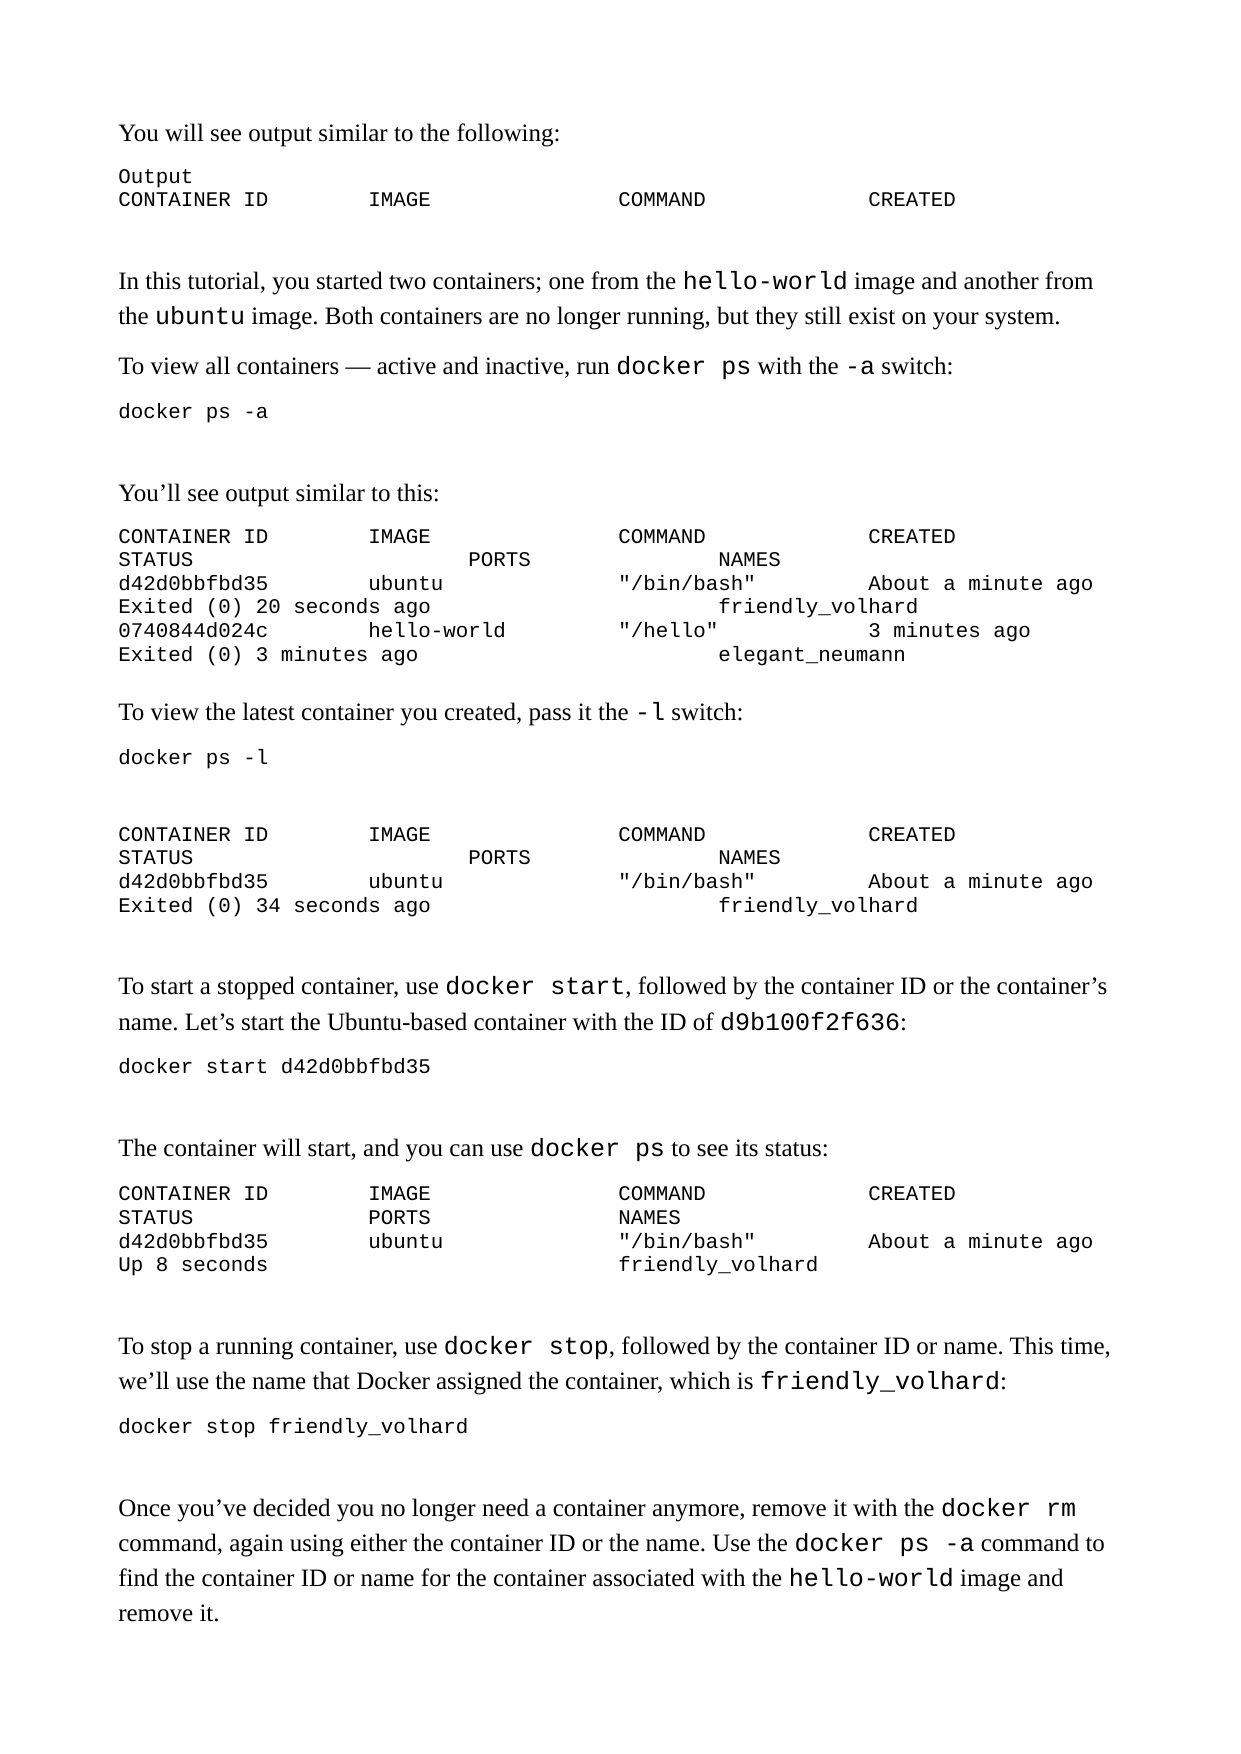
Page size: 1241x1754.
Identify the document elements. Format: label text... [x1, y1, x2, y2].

text CONTAINER ID IMAGE COMMAND CREATED STATUS PORTS NAMES [118, 824, 1122, 871]
text Once you’ve decided you no longer need a container anymore, remove it with the docker rm command, again using either the container ID or the name. Use the docker ps -a command to find the container ID or name for the container associated with the hello-world image and remove it. [118, 1493, 1122, 1627]
text docker ps -l [118, 747, 1122, 771]
text Output [118, 166, 1122, 189]
text To view the latest container you created, pass it the -l switch: [118, 697, 1122, 728]
text CONTAINER ID IMAGE COMMAND CREATED STATUS PORTS NAMES [118, 526, 1122, 573]
text The container will start, and you can use docker ps to see its status: [118, 1133, 1122, 1164]
text CONTAINER ID IMAGE COMMAND CREATED STATUS PORTS NAMES [118, 1183, 1122, 1231]
text docker ps -a [118, 401, 1122, 425]
text CONTAINER ID IMAGE COMMAND CREATED [118, 189, 1122, 213]
text d42d0bbfbd35 ubuntu "/bin/bash" About a minute ago Up 8 seconds friendly_volhard [118, 1231, 1122, 1278]
text docker start d42d0bbfbd35 [118, 1057, 1122, 1080]
text In this tutorial, you started two containers; one from the hello-world image and another from the ubuntu image. Both containers are no longer running, but they still exist on your system. [118, 266, 1122, 332]
text d42d0bbfbd35 ubuntu "/bin/bash" About a minute ago Exited (0) 20 seconds ago friendly_volhard [118, 573, 1122, 620]
text You’ll see output similar to this: [118, 478, 1122, 507]
text 0740844d024c hello-world "/hello" 3 minutes ago Exited (0) 3 minutes ago elegant_neumann [118, 620, 1122, 667]
text To view all containers — active and inactive, run docker ps with the -a switch: [118, 351, 1122, 382]
text To stop a running container, use docker stop, followed by the container ID or name. This time, we’ll use the name that Docker assigned the container, which is friendly_volhard: [118, 1331, 1122, 1397]
text You will see output similar to the following: [118, 118, 1122, 147]
text docker stop friendly_volhard [118, 1416, 1122, 1440]
text To start a stopped container, use docker start, followed by the container ID or the container’s name. Let’s start the Ubuntu-based container with the ID of d9b100f2f636: [118, 971, 1122, 1037]
text d42d0bbfbd35 ubuntu "/bin/bash" About a minute ago Exited (0) 34 seconds ago friendly_volhard [118, 871, 1122, 918]
